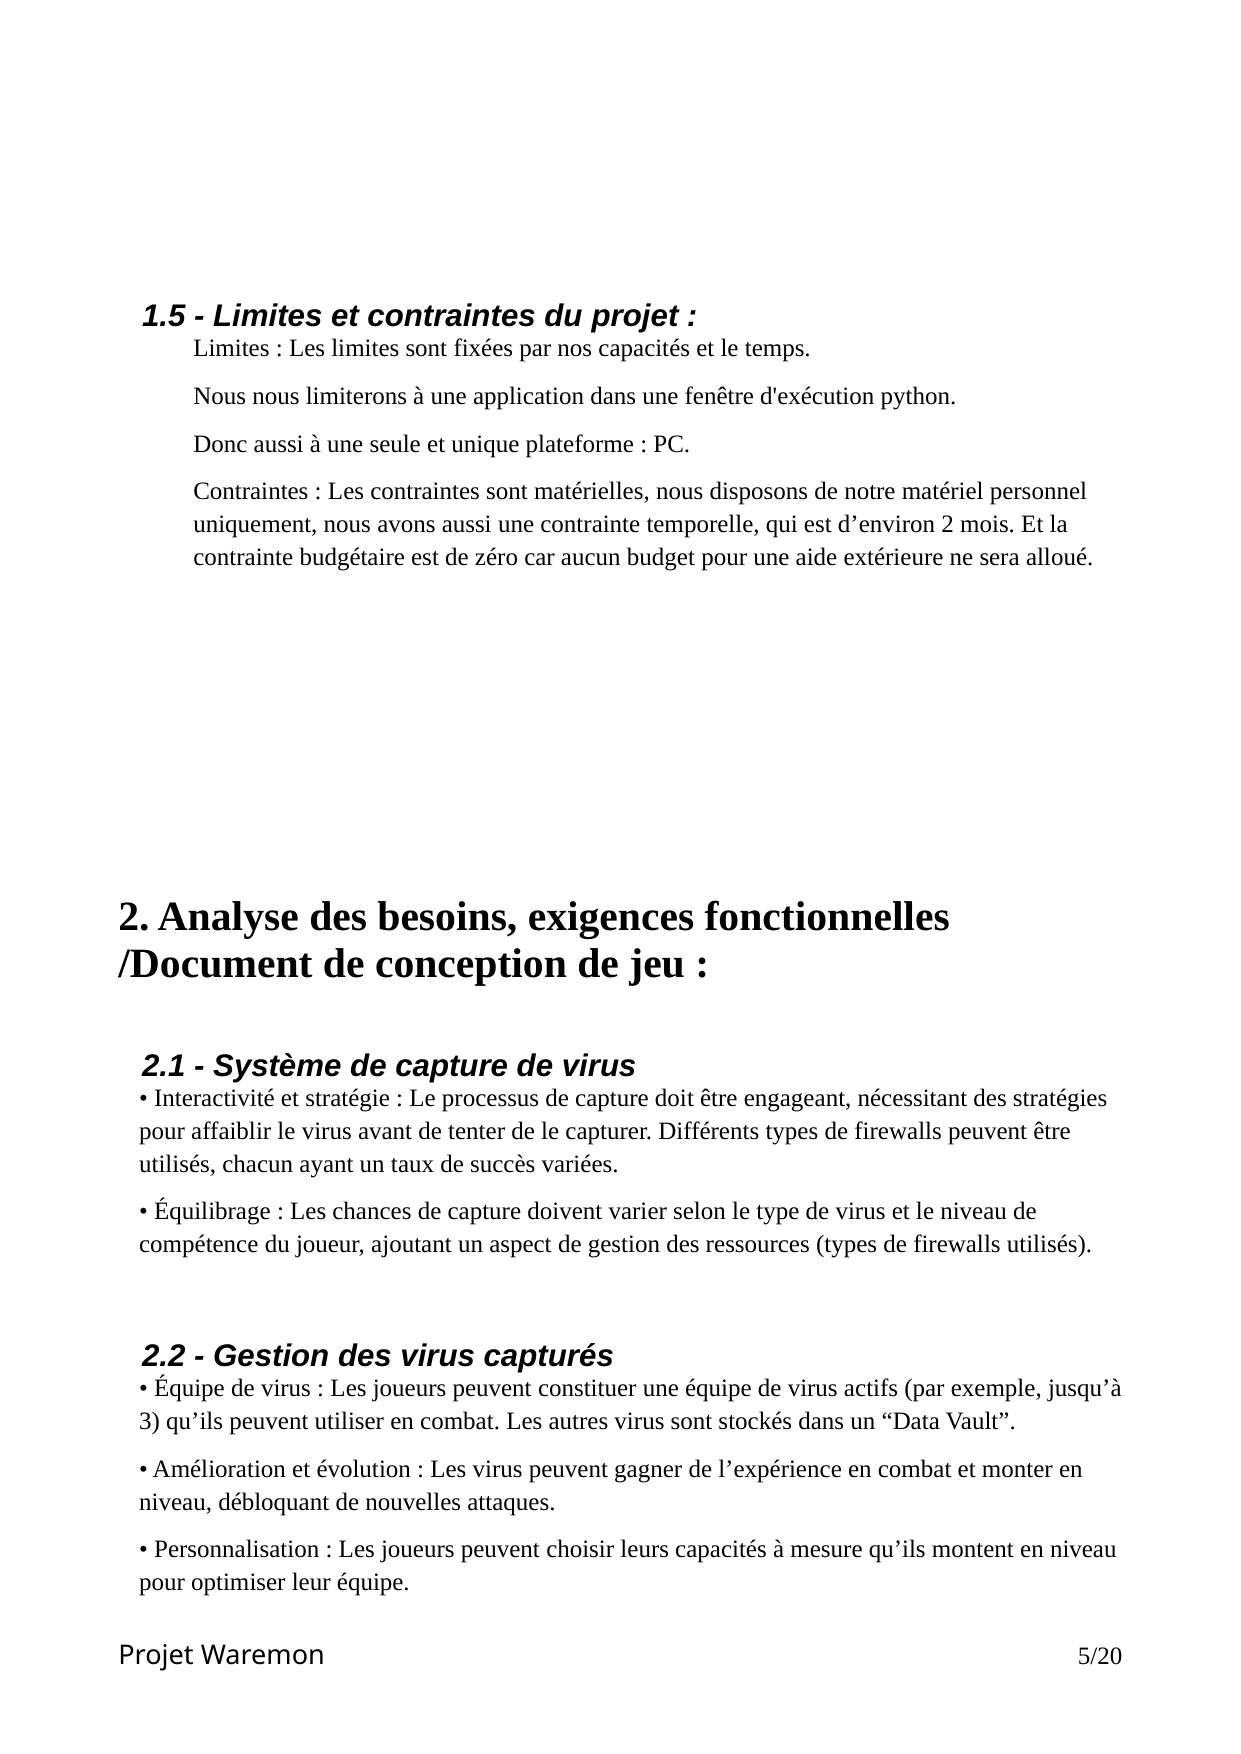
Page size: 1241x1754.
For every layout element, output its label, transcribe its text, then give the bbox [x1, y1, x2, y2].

subtitle 2. Analyse des besoins, exigences fonctionnelles /Document de conception de jeu : [118, 891, 1122, 987]
text Limites : Les limites sont fixées par nos capacités et le temps. [193, 333, 1122, 362]
text Nous nous limiterons à une application dans une fenêtre d'exécution python. [193, 381, 1122, 410]
text Contraintes : Les contraintes sont matérielles, nous disposons de notre matériel personnel uniquement, nous avons aussi une contrainte temporelle, qui est d’environ 2 mois. Et la contrainte budgétaire est de zéro car aucun budget pour une aide extérieure ne sera alloué. [193, 476, 1122, 571]
subtitle 2.1 - Système de capture de virus [142, 1047, 1122, 1083]
text • Équilibrage : Les chances de capture doivent varier selon le type de virus et le niveau de compétence du joueur, ajoutant un aspect de gestion des ressources (types de firewalls utilisés). [118, 1196, 1122, 1258]
subtitle 2.2 - Gestion des virus capturés [142, 1337, 1122, 1373]
subtitle 1.5 - Limites et contraintes du projet : [142, 297, 1122, 333]
text • Personnalisation : Les joueurs peuvent choisir leurs capacités à mesure qu’ils montent en niveau pour optimiser leur équipe. [118, 1534, 1122, 1596]
text • Interactivité et stratégie : Le processus de capture doit être engageant, nécessitant des stratégies pour affaiblir le virus avant de tenter de le capturer. Différents types de firewalls peuvent être utilisés, chacun ayant un taux de succès variées. [118, 1083, 1122, 1178]
text • Équipe de virus : Les joueurs peuvent constituer une équipe de virus actifs (par exemple, jusqu’à 3) qu’ils peuvent utiliser en combat. Les autres virus sont stockés dans un “Data Vault”. [118, 1373, 1122, 1435]
text • Amélioration et évolution : Les virus peuvent gagner de l’expérience en combat et monter en niveau, débloquant de nouvelles attaques. [118, 1454, 1122, 1516]
text Donc aussi à une seule et unique plateforme : PC. [193, 429, 1122, 457]
